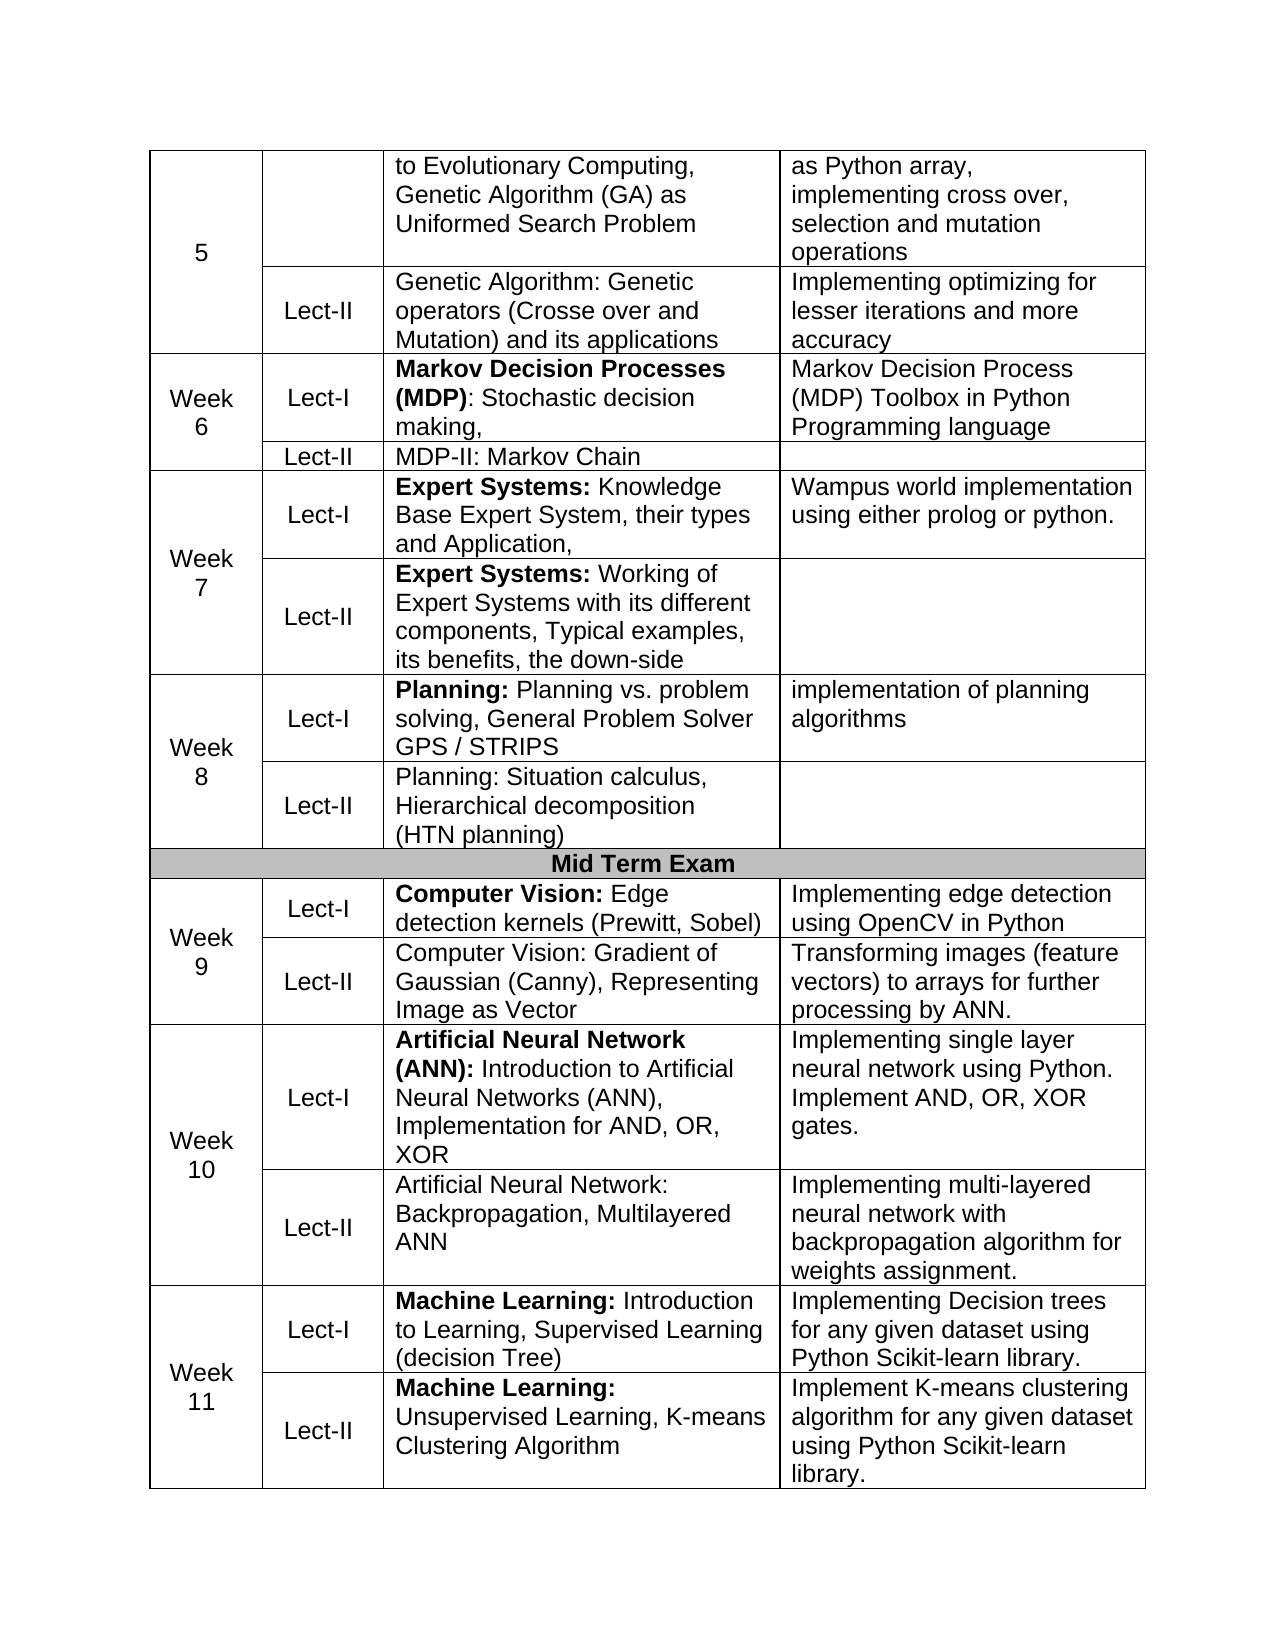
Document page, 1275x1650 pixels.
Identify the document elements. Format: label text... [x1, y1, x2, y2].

table_cell Lect-II [263, 762, 383, 848]
table_cell Week 10 [151, 1025, 262, 1285]
table_cell Implementing Decision trees for any given dataset using Python Scikit-learn library. [781, 1286, 1145, 1372]
table_cell Computer Vision: Gradient of Gaussian (Canny), Representing Image as Vector [384, 938, 779, 1024]
table_cell Wampus world implementation using either prolog or python. [781, 471, 1145, 558]
table_cell Artificial Neural Network (ANN): Introduction to Artificial Neural Networks (ANN), Implementation for AND, OR, XOR [384, 1025, 779, 1169]
table_cell Lect-II [263, 938, 383, 1024]
table_cell Machine Learning: Introduction to Learning, Supervised Learning (decision Tree) [384, 1286, 779, 1372]
table_cell Implementing optimizing for lesser iterations and more accuracy [781, 267, 1145, 353]
table_cell Lect-II [263, 442, 383, 470]
table_cell Implementing multi-layered neural network with backpropagation algorithm for weights assignment. [781, 1170, 1145, 1285]
table_cell Machine Learning: Unsupervised Learning, K-means Clustering Algorithm [384, 1373, 779, 1488]
table_cell [781, 762, 1145, 848]
table_cell Lect-II [263, 267, 383, 353]
table_cell Lect-I [263, 1286, 383, 1372]
table_cell Mid Term Exam [151, 849, 1145, 878]
table_cell Expert Systems: Knowledge Base Expert System, their types and Application, [384, 471, 779, 558]
table_cell Implementing edge detection using OpenCV in Python [781, 879, 1145, 937]
table_cell Lect-I [263, 471, 383, 558]
table_cell Week 7 [151, 471, 262, 674]
table_cell Lect-I [263, 1025, 383, 1169]
table_cell Lect-II [263, 1373, 383, 1488]
table_cell Week 6 [151, 354, 262, 470]
table_cell Markov Decision Process (MDP) Toolbox in Python Programming language [781, 354, 1145, 441]
table_cell [781, 559, 1145, 674]
table_cell Planning: Planning vs. problem solving, General Problem Solver GPS / STRIPS [384, 675, 779, 761]
table_cell [263, 151, 383, 266]
table_cell Week 8 [151, 675, 262, 848]
table_cell [781, 442, 1145, 470]
table_cell Artificial Neural Network: Backpropagation, Multilayered ANN [384, 1170, 779, 1285]
table_cell Week 11 [151, 1286, 262, 1488]
table_cell Lect-I [263, 879, 383, 937]
table_cell Expert Systems: Working of Expert Systems with its different components, Typical examples, its benefits, the down-side [384, 559, 779, 674]
table_cell to Evolutionary Computing, Genetic Algorithm (GA) as Uniformed Search Problem [384, 151, 779, 266]
table_cell 5 [151, 151, 262, 353]
table_cell Transforming images (feature vectors) to arrays for further processing by ANN. [781, 938, 1145, 1024]
table_cell Implement K-means clustering algorithm for any given dataset using Python Scikit-learn library. [781, 1373, 1145, 1488]
table_cell MDP-II: Markov Chain [384, 442, 779, 470]
table_cell Week 9 [151, 879, 262, 1024]
table_cell as Python array, implementing cross over, selection and mutation operations [781, 151, 1145, 266]
table_cell Lect-II [263, 559, 383, 674]
table_cell Implementing single layer neural network using Python. Implement AND, OR, XOR gates. [781, 1025, 1145, 1169]
table_cell Computer Vision: Edge detection kernels (Prewitt, Sobel) [384, 879, 779, 937]
table_cell implementation of planning algorithms [781, 675, 1145, 761]
table_cell Lect-I [263, 354, 383, 441]
table_cell Markov Decision Processes (MDP): Stochastic decision making, [384, 354, 779, 441]
table_cell Lect-I [263, 675, 383, 761]
table_cell Lect-II [263, 1170, 383, 1285]
table_cell Genetic Algorithm: Genetic operators (Crosse over and Mutation) and its applications [384, 267, 779, 353]
table_cell Planning: Situation calculus, Hierarchical decomposition (HTN planning) [384, 762, 779, 848]
